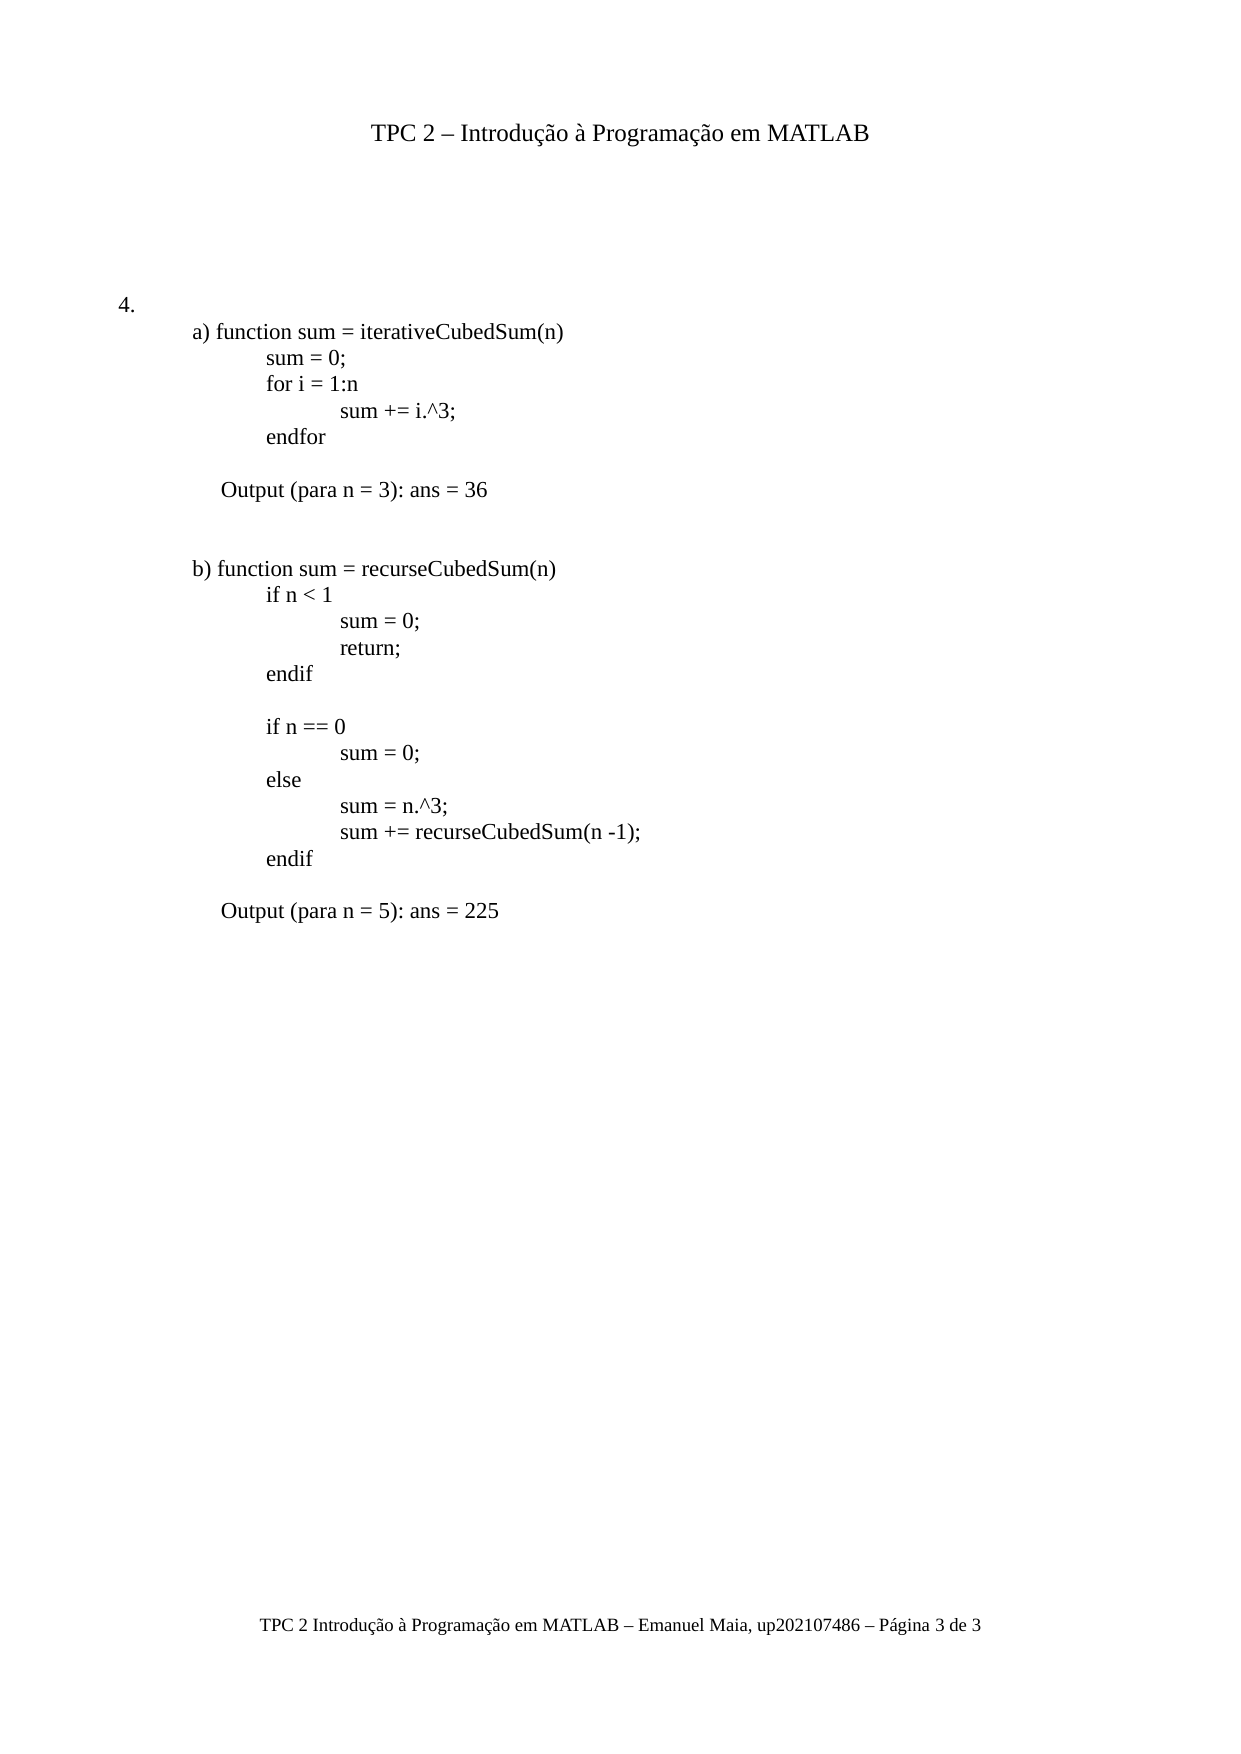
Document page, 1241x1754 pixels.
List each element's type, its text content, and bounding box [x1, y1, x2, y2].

text sum = 0; [118, 344, 1122, 370]
text endif [118, 845, 1122, 871]
text sum = 0; [118, 739, 1122, 766]
text for i = 1:n [118, 370, 1122, 397]
text if n < 1 [118, 581, 1122, 608]
text sum += recurseCubedSum(n -1); [118, 818, 1122, 845]
text sum += i.^3; [118, 397, 1122, 423]
text Output (para n = 3): ans = 36 [118, 476, 1122, 502]
text return; [118, 634, 1122, 660]
text endif [118, 660, 1122, 687]
text endfor [118, 423, 1122, 449]
text sum = n.^3; [118, 792, 1122, 818]
text 4. [118, 291, 1122, 318]
text a) function sum = iterativeCubedSum(n) [118, 318, 1122, 344]
text b) function sum = recurseCubedSum(n) [118, 555, 1122, 581]
text if n == 0 [118, 713, 1122, 739]
text else [118, 766, 1122, 792]
text Output (para n = 5): ans = 225 [118, 897, 1122, 924]
text sum = 0; [118, 608, 1122, 634]
